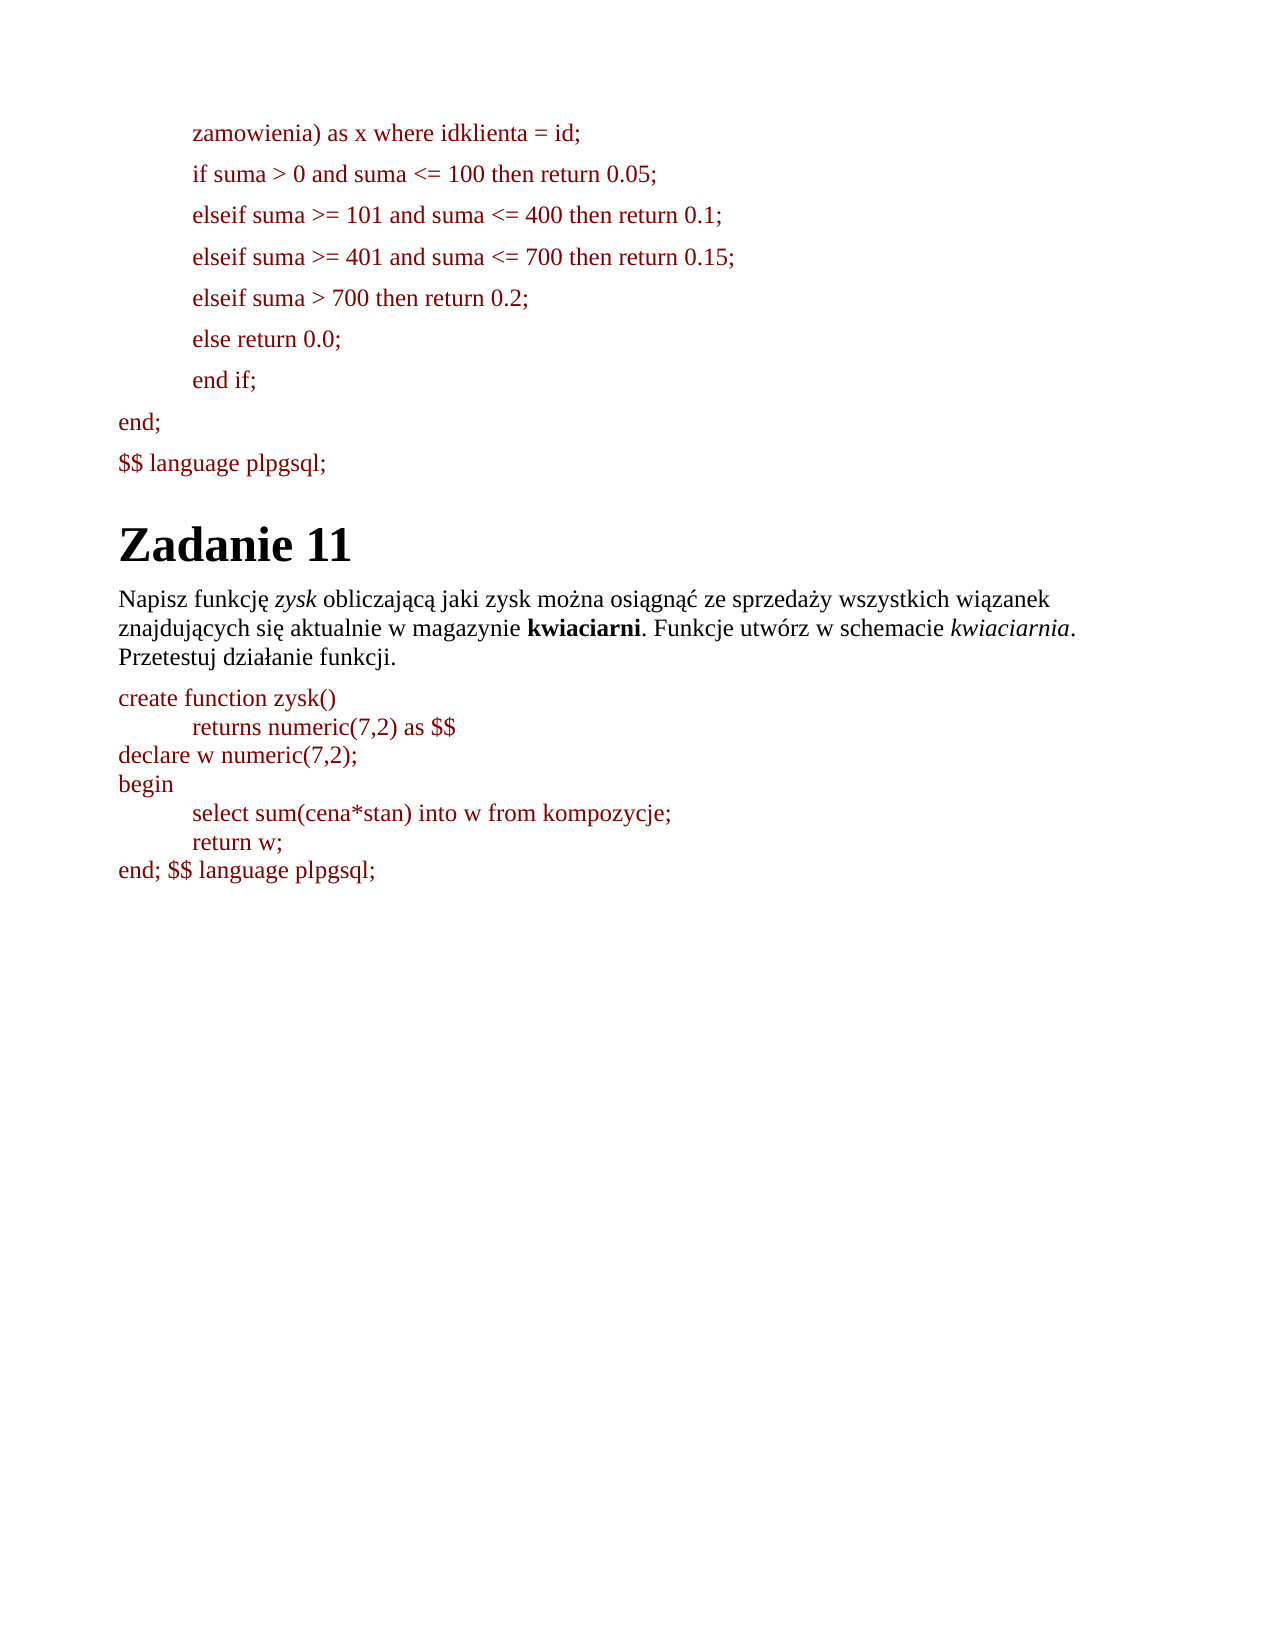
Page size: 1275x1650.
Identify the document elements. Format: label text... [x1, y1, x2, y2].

text zamowienia) as x where idklienta = id; [118, 118, 1157, 147]
text begin [118, 769, 1157, 798]
text elseif suma > 700 then return 0.2; [118, 283, 1157, 312]
text else return 0.0; [118, 324, 1157, 353]
subtitle Zadanie 11 [118, 514, 1157, 572]
text end; $$ language plpgsql; [118, 856, 1157, 884]
text Napisz funkcję zysk obliczającą jaki zysk można osiągnąć ze sprzedaży wszystkich wiązanek znajdujących się aktualnie w magazynie kwiaciarni. Funkcje utwórz w schemacie kwiaciarnia. Przetestuj działanie funkcji. [118, 584, 1157, 671]
text elseif suma >= 101 and suma <= 400 then return 0.1; [118, 201, 1157, 229]
text create function zysk() [118, 683, 1157, 712]
text select sum(cena*stan) into w from kompozycje; [118, 798, 1157, 827]
text elseif suma >= 401 and suma <= 700 then return 0.15; [118, 242, 1157, 271]
text if suma > 0 and suma <= 100 then return 0.05; [118, 159, 1157, 188]
text end if; [118, 366, 1157, 394]
text returns numeric(7,2) as $$ [118, 712, 1157, 741]
text declare w numeric(7,2); [118, 741, 1157, 769]
text end; [118, 407, 1157, 436]
text return w; [118, 827, 1157, 856]
text $$ language plpgsql; [118, 448, 1157, 477]
